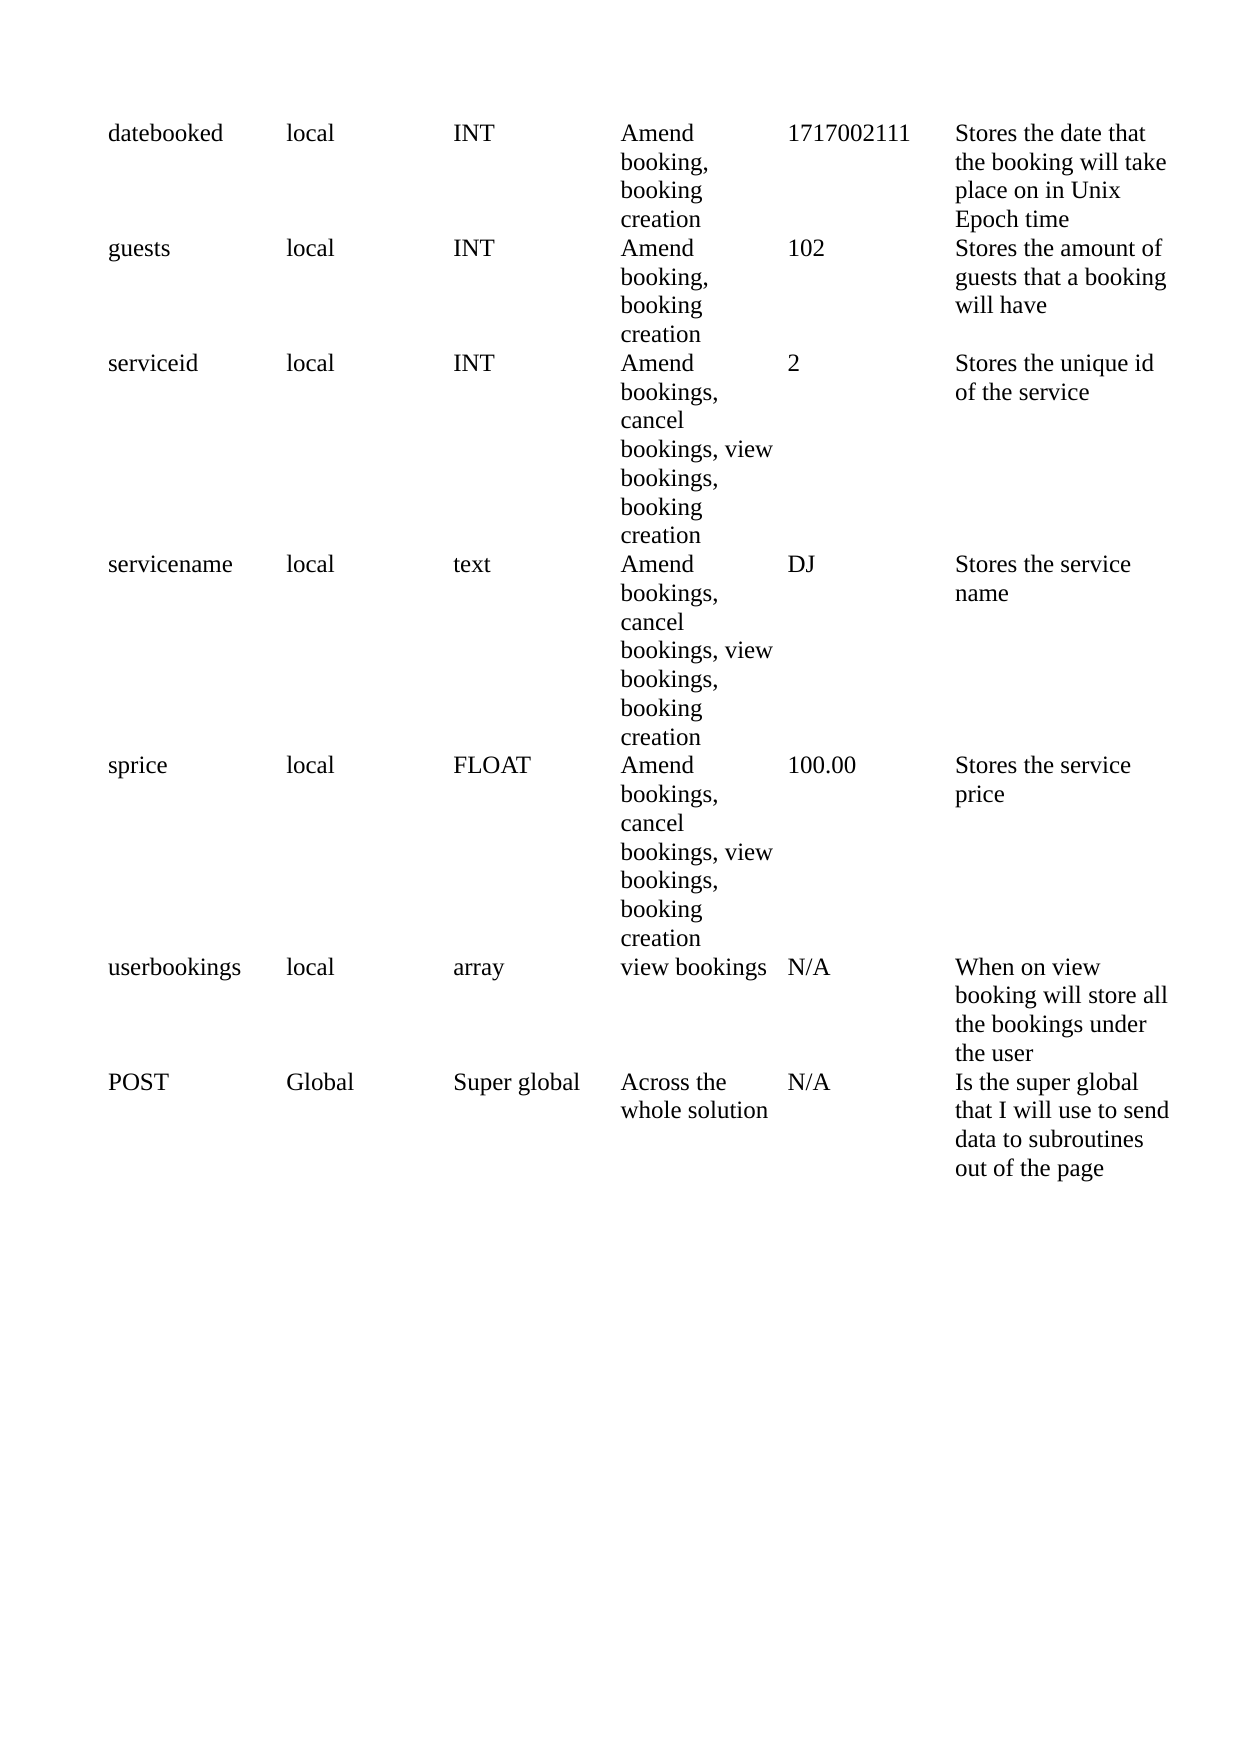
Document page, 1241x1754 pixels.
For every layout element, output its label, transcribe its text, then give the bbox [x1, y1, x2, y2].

table_cell datebooked [108, 118, 286, 233]
table_cell Amend booking, booking creation [620, 118, 787, 233]
table_cell local [286, 348, 453, 549]
table_cell FLOAT [453, 751, 620, 952]
table_cell guests [108, 233, 286, 348]
table_cell Amend bookings, cancel bookings, view bookings, booking creation [620, 549, 787, 751]
table_cell view bookings [620, 952, 787, 1067]
table_cell N/A [788, 1067, 955, 1182]
table_cell local [286, 751, 453, 952]
table_cell local [286, 118, 453, 233]
table_cell Global [286, 1067, 453, 1182]
table_cell N/A [788, 952, 955, 1067]
table_cell 100.00 [788, 751, 955, 952]
table_cell Is the super global that I will use to send data to subroutines out of the page [955, 1067, 1170, 1182]
table_cell sprice [108, 751, 286, 952]
table_cell 2 [788, 348, 955, 549]
table_cell Across the whole solution [620, 1067, 787, 1182]
table_cell Stores the service price [955, 751, 1170, 952]
table_cell INT [453, 118, 620, 233]
table_cell Amend bookings, cancel bookings, view bookings, booking creation [620, 348, 787, 549]
table_cell INT [453, 348, 620, 549]
table_cell Stores the date that the booking will take place on in Unix Epoch time [955, 118, 1170, 233]
table_cell 102 [788, 233, 955, 348]
table_cell local [286, 549, 453, 751]
table_cell userbookings [108, 952, 286, 1067]
table_cell Super global [453, 1067, 620, 1182]
table_cell Stores the amount of guests that a booking will have [955, 233, 1170, 348]
table_cell INT [453, 233, 620, 348]
table_cell local [286, 952, 453, 1067]
table_cell When on view booking will store all the bookings under the user [955, 952, 1170, 1067]
table_cell servicename [108, 549, 286, 751]
table_cell 1717002111 [788, 118, 955, 233]
table_cell Amend bookings, cancel bookings, view bookings, booking creation [620, 751, 787, 952]
table_cell serviceid [108, 348, 286, 549]
table_cell Stores the service name [955, 549, 1170, 751]
table_cell local [286, 233, 453, 348]
table_cell POST [108, 1067, 286, 1182]
table_cell DJ [788, 549, 955, 751]
table_cell Stores the unique id of the service [955, 348, 1170, 549]
table_cell text [453, 549, 620, 751]
table_cell array [453, 952, 620, 1067]
table_cell Amend booking, booking creation [620, 233, 787, 348]
